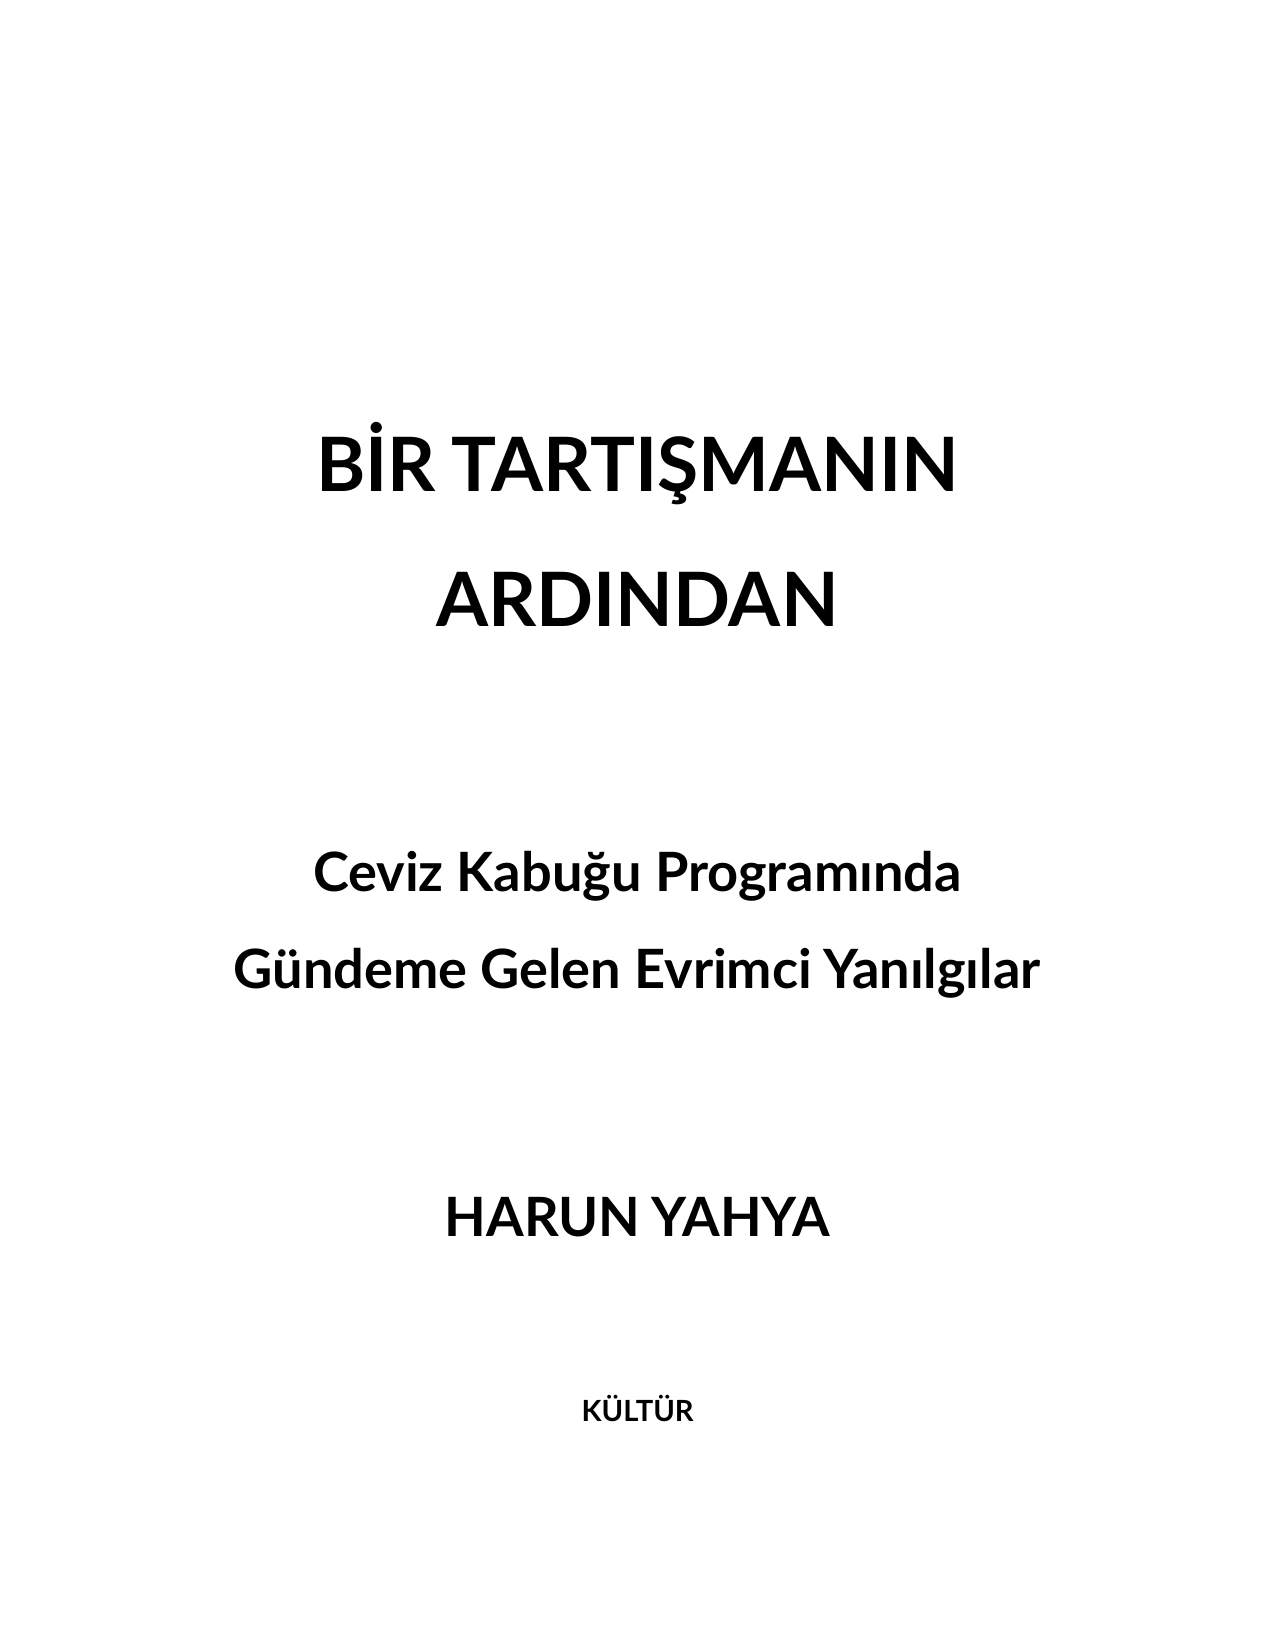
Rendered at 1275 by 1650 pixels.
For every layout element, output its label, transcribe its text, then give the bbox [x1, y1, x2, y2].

text Gündeme Gelen Evrimci Yanılgılar [112, 935, 1162, 1000]
text Ceviz Kabuğu Programında [112, 838, 1162, 903]
text BİR TARTIŞMANIN ARDINDAN [112, 418, 1162, 643]
text KÜLTÜR [112, 1393, 1162, 1428]
subtitle HARUN YAHYA [112, 1183, 1162, 1248]
